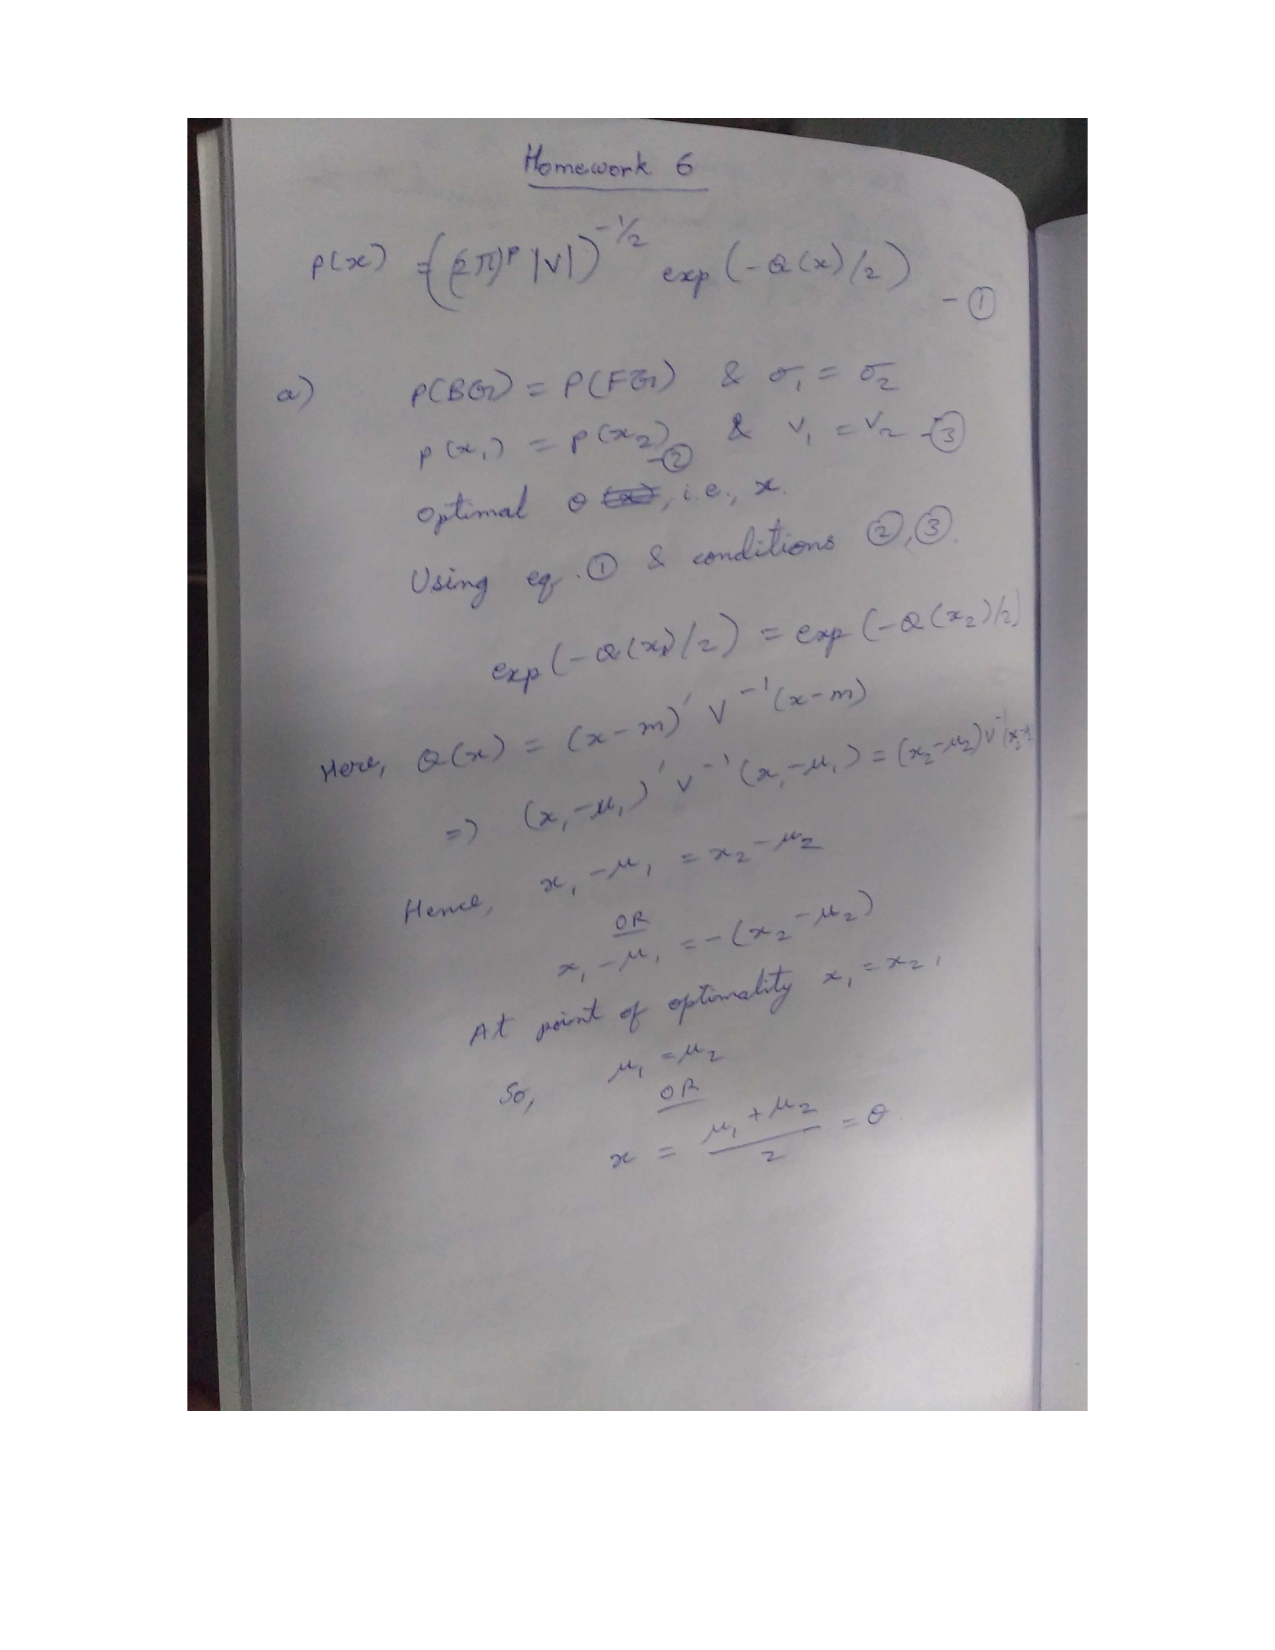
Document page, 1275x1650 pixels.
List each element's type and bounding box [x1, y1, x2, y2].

picture [187, 118, 1088, 1411]
